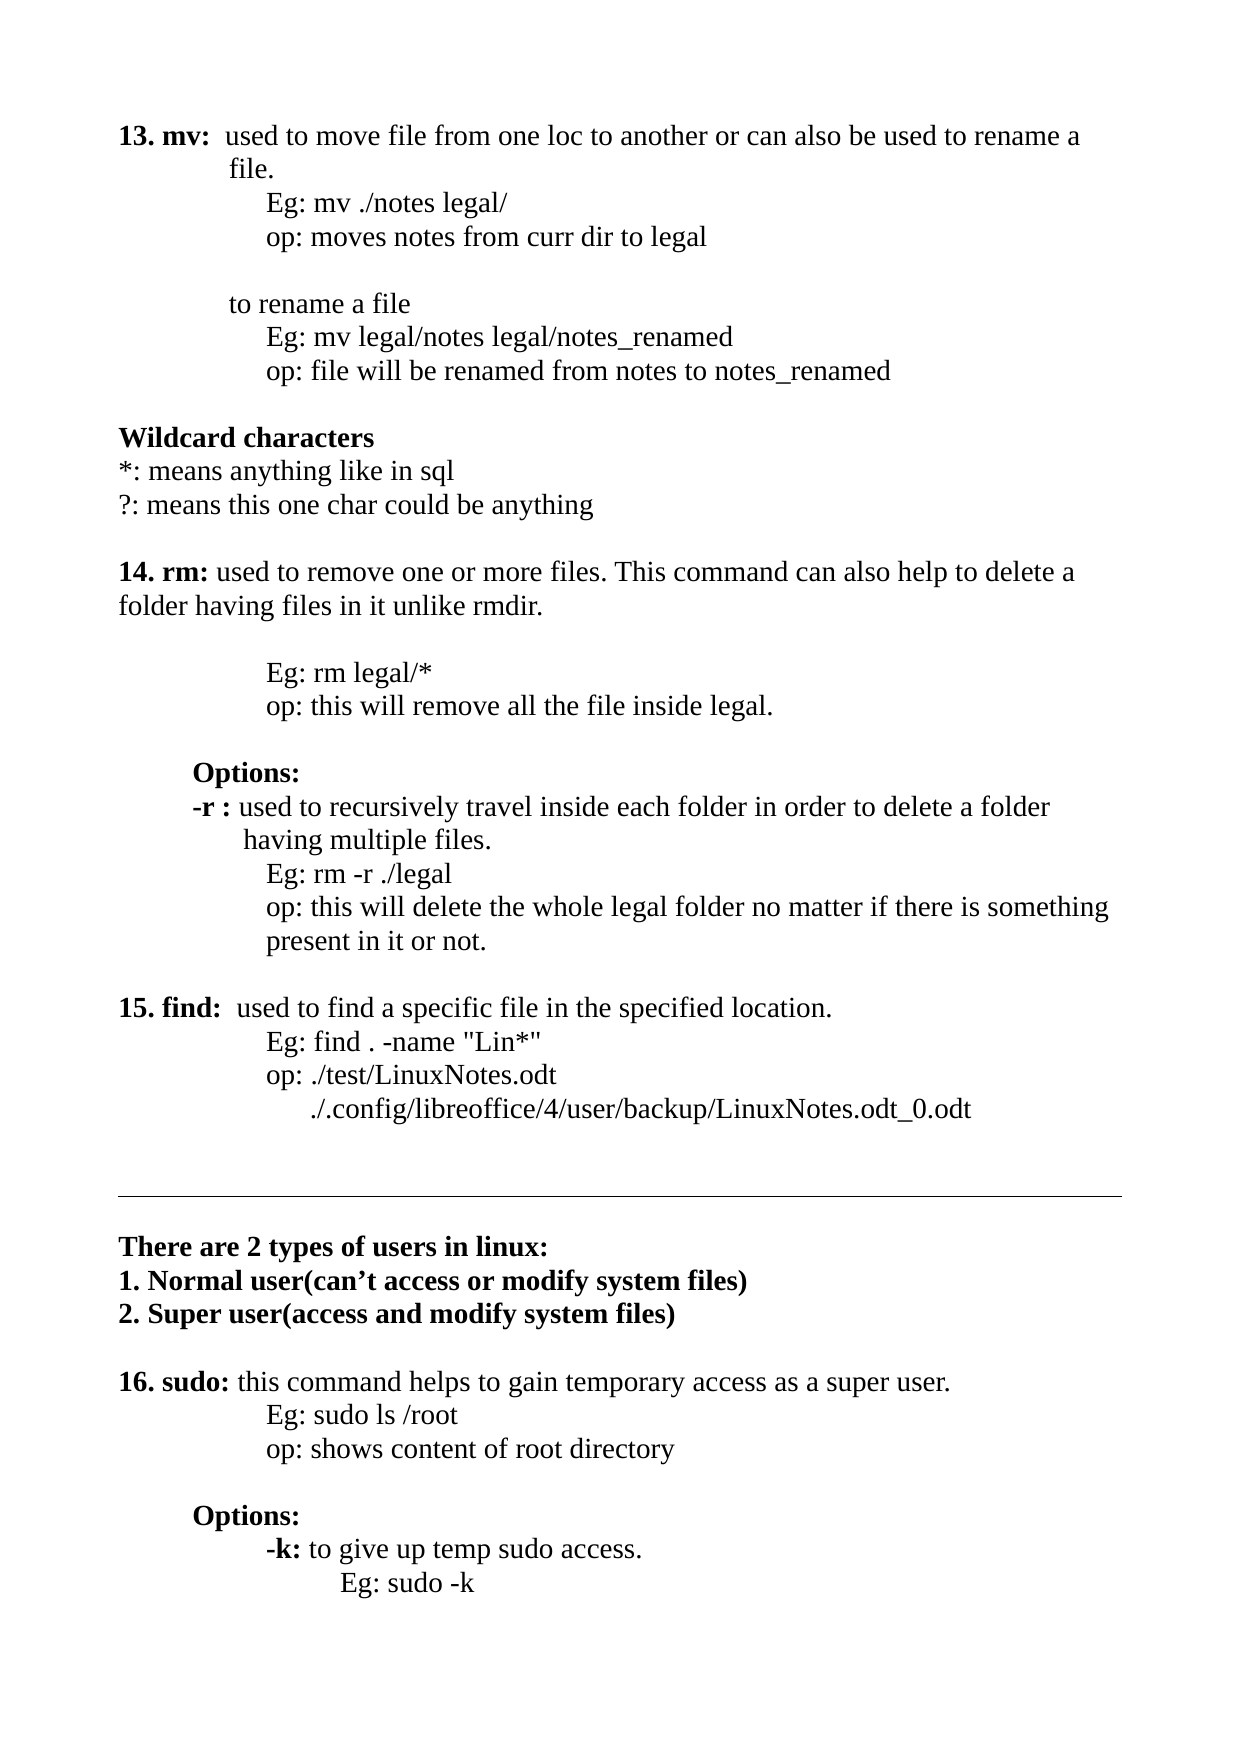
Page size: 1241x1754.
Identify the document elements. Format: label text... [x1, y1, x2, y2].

text Eg: rm legal/* [118, 655, 1122, 688]
text op: ./test/LinuxNotes.odt [118, 1057, 1122, 1091]
text op: moves notes from curr dir to legal [118, 219, 1122, 252]
text Options: [118, 755, 1122, 789]
text op: this will remove all the file inside legal. [118, 688, 1122, 722]
text Eg: sudo -k [118, 1565, 1122, 1598]
text -r : used to recursively travel inside each folder in order to delete a folder having multiple files. [118, 789, 1122, 856]
text 2. Super user(access and modify system files) [118, 1297, 1122, 1330]
text 13. mv: used to move file from one loc to another or can also be used to rename a file. [118, 118, 1122, 185]
text 16. sudo: this command helps to gain temporary access as a super user. [118, 1364, 1122, 1397]
text 1. Normal user(can’t access or modify system files) [118, 1263, 1122, 1297]
text ./.config/libreoffice/4/user/backup/LinuxNotes.odt_0.odt [118, 1091, 1122, 1124]
text Eg: mv ./notes legal/ [118, 185, 1122, 219]
text Eg: find . -name "Lin*" [118, 1024, 1122, 1057]
text -k: to give up temp sudo access. [118, 1531, 1122, 1565]
text op: shows content of root directory [118, 1431, 1122, 1464]
text op: this will delete the whole legal folder no matter if there is something present in it or not. [118, 889, 1122, 957]
text There are 2 types of users in linux: [118, 1229, 1122, 1263]
text Eg: sudo ls /root [118, 1397, 1122, 1431]
text *: means anything like in sql [118, 453, 1122, 487]
text Options: [118, 1498, 1122, 1531]
text 15. find: used to find a specific file in the specified location. [118, 990, 1122, 1024]
text ?: means this one char could be anything [118, 487, 1122, 521]
text to rename a file [118, 286, 1122, 319]
text Eg: rm -r ./legal [118, 856, 1122, 889]
text 14. rm: used to remove one or more files. This command can also help to delete a folder having files in it unlike rmdir. [118, 554, 1122, 621]
text Wildcard characters [118, 420, 1122, 453]
text op: file will be renamed from notes to notes_renamed [118, 353, 1122, 386]
text Eg: mv legal/notes legal/notes_renamed [118, 319, 1122, 353]
